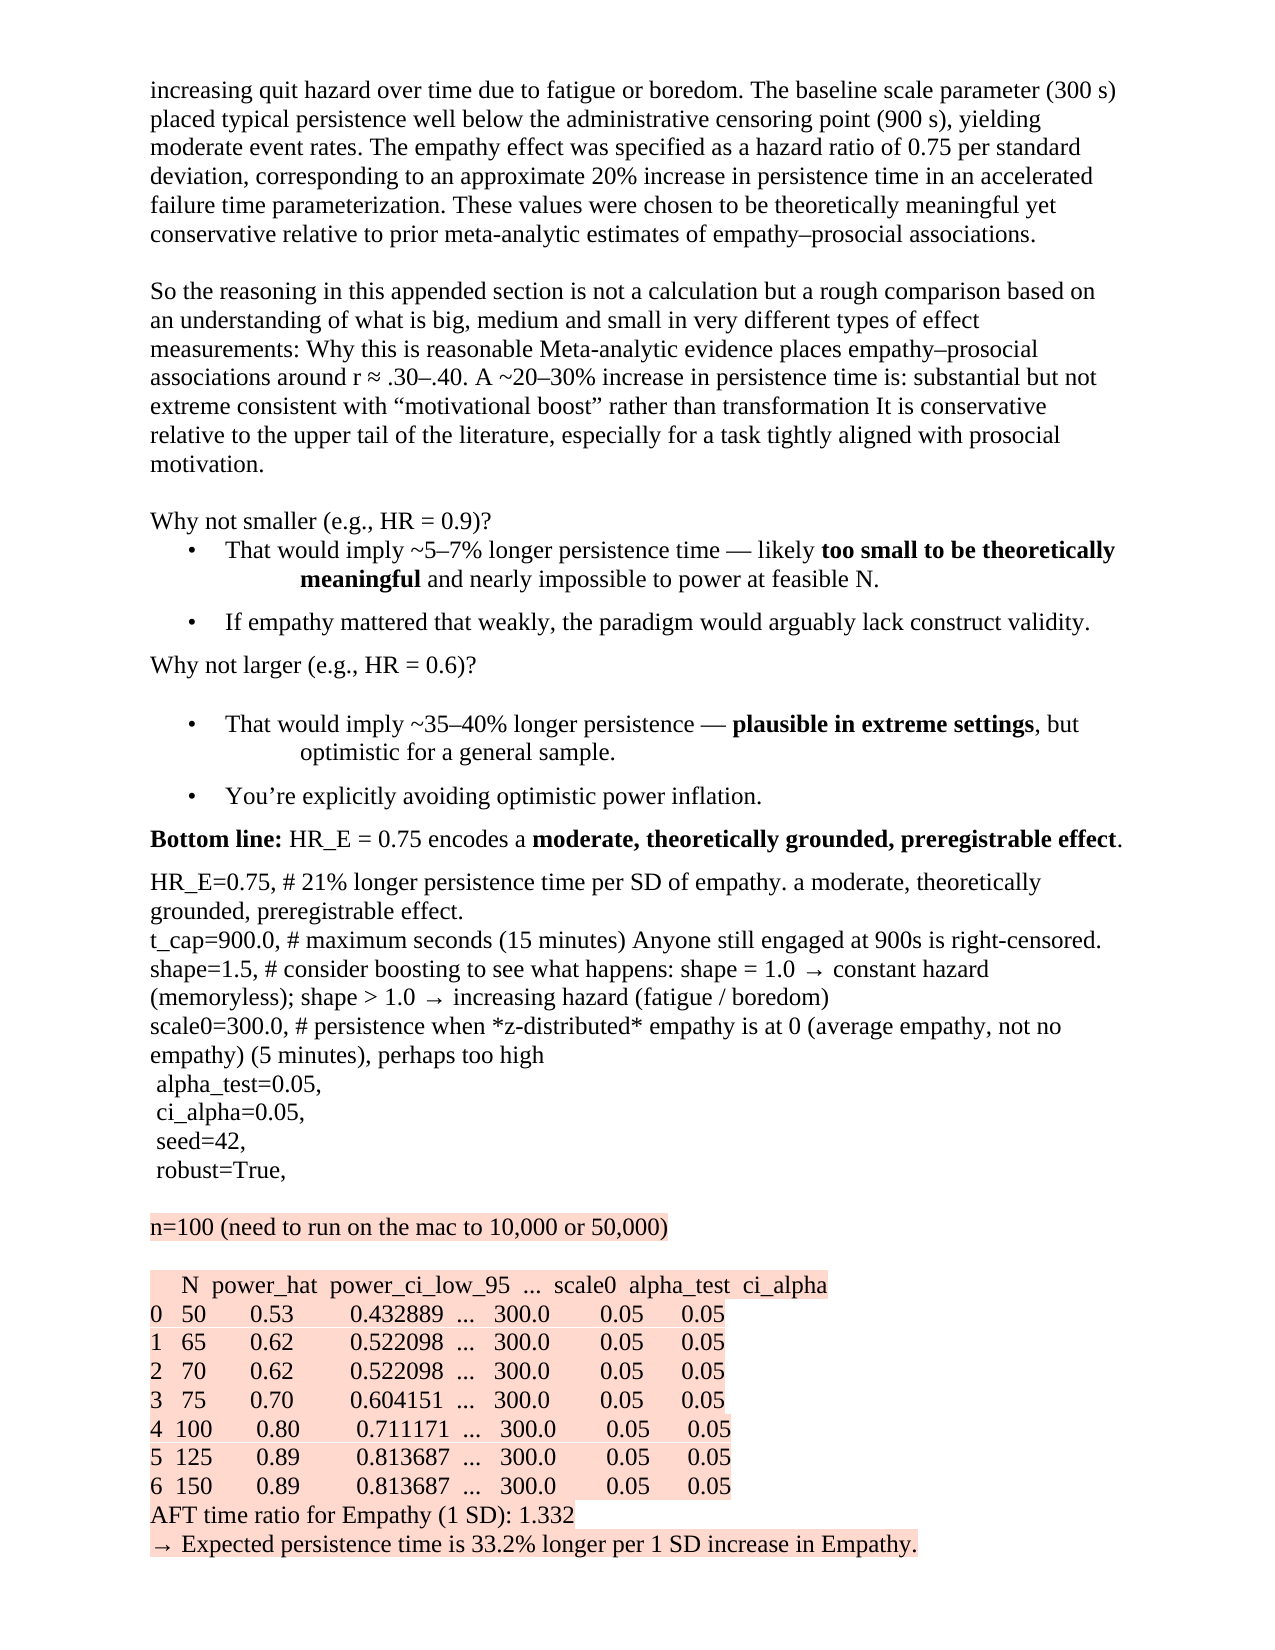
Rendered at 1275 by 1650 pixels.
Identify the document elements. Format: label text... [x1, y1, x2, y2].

text 3 75 0.70 0.604151 ... 300.0 0.05 0.05 [150, 1385, 1125, 1414]
text 0 50 0.53 0.432889 ... 300.0 0.05 0.05 [150, 1299, 1125, 1327]
text seed=42, [150, 1126, 1125, 1155]
text n=100 (need to run on the mac to 10,000 or 50,000) [150, 1212, 1125, 1241]
text ci_alpha=0.05, [150, 1097, 1125, 1126]
list If empathy mattered that weakly, the paradigm would arguably lack construct validity. [187, 607, 1125, 636]
list That would imply ~35–40% longer persistence — plausible in extreme settings, but optimistic for a general sample. [187, 709, 1125, 766]
text 5 125 0.89 0.813687 ... 300.0 0.05 0.05 [150, 1442, 1125, 1471]
text robust=True, [150, 1155, 1125, 1184]
text N power_hat power_ci_low_95 ... scale0 alpha_test ci_alpha [150, 1270, 1125, 1299]
text AFT time ratio for Empathy (1 SD): 1.332 [150, 1500, 1125, 1529]
text 1 65 0.62 0.522098 ... 300.0 0.05 0.05 [150, 1327, 1125, 1356]
text 6 150 0.89 0.813687 ... 300.0 0.05 0.05 [150, 1471, 1125, 1500]
list You’re explicitly avoiding optimistic power inflation. [187, 781, 1125, 809]
text increasing quit hazard over time due to fatigue or boredom. The baseline scale parameter (300 s) placed typical persistence well below the administrative censoring point (900 s), yielding moderate event rates. The empathy effect was specified as a hazard ratio of 0.75 per standard deviation, corresponding to an approximate 20% increase in persistence time in an accelerated failure time parameterization. These values were chosen to be theoretically meaningful yet conservative relative to prior meta-analytic estimates of empathy–prosocial associations. [150, 75, 1125, 247]
text shape=1.5, # consider boosting to see what happens: shape = 1.0 → constant hazard (memoryless); shape > 1.0 → increasing hazard (fatigue / boredom) [150, 954, 1125, 1011]
text Bottom line: HR_E = 0.75 encodes a moderate, theoretically grounded, preregistrable effect. [150, 824, 1125, 853]
text → Expected persistence time is 33.2% longer per 1 SD increase in Empathy. [150, 1529, 1125, 1557]
text HR_E=0.75, # 21% longer persistence time per SD of empathy. a moderate, theoretically grounded, preregistrable effect. [150, 867, 1125, 925]
text t_cap=900.0, # maximum seconds (15 minutes) Anyone still engaged at 900s is right-censored. [150, 925, 1125, 954]
text 2 70 0.62 0.522098 ... 300.0 0.05 0.05 [150, 1356, 1125, 1385]
text scale0=300.0, # persistence when *z-distributed* empathy is at 0 (average empathy, not no empathy) (5 minutes), perhaps too high [150, 1011, 1125, 1069]
text Why not larger (e.g., HR = 0.6)? [150, 650, 1125, 679]
list That would imply ~5–7% longer persistence time — likely too small to be theoretically meaningful and nearly impossible to power at feasible N. [187, 535, 1125, 592]
text 4 100 0.80 0.711171 ... 300.0 0.05 0.05 [150, 1414, 1125, 1442]
text So the reasoning in this appended section is not a calculation but a rough comparison based on an understanding of what is big, medium and small in very different types of effect measurements: Why this is reasonable Meta-analytic evidence places empathy–prosocial associations around r ≈ .30–.40. A ~20–30% increase in persistence time is: substantial but not extreme consistent with “motivational boost” rather than transformation It is conservative relative to the upper tail of the literature, especially for a task tightly aligned with prosocial motivation. [150, 276, 1125, 477]
text Why not smaller (e.g., HR = 0.9)? [150, 506, 1125, 535]
text alpha_test=0.05, [150, 1069, 1125, 1097]
